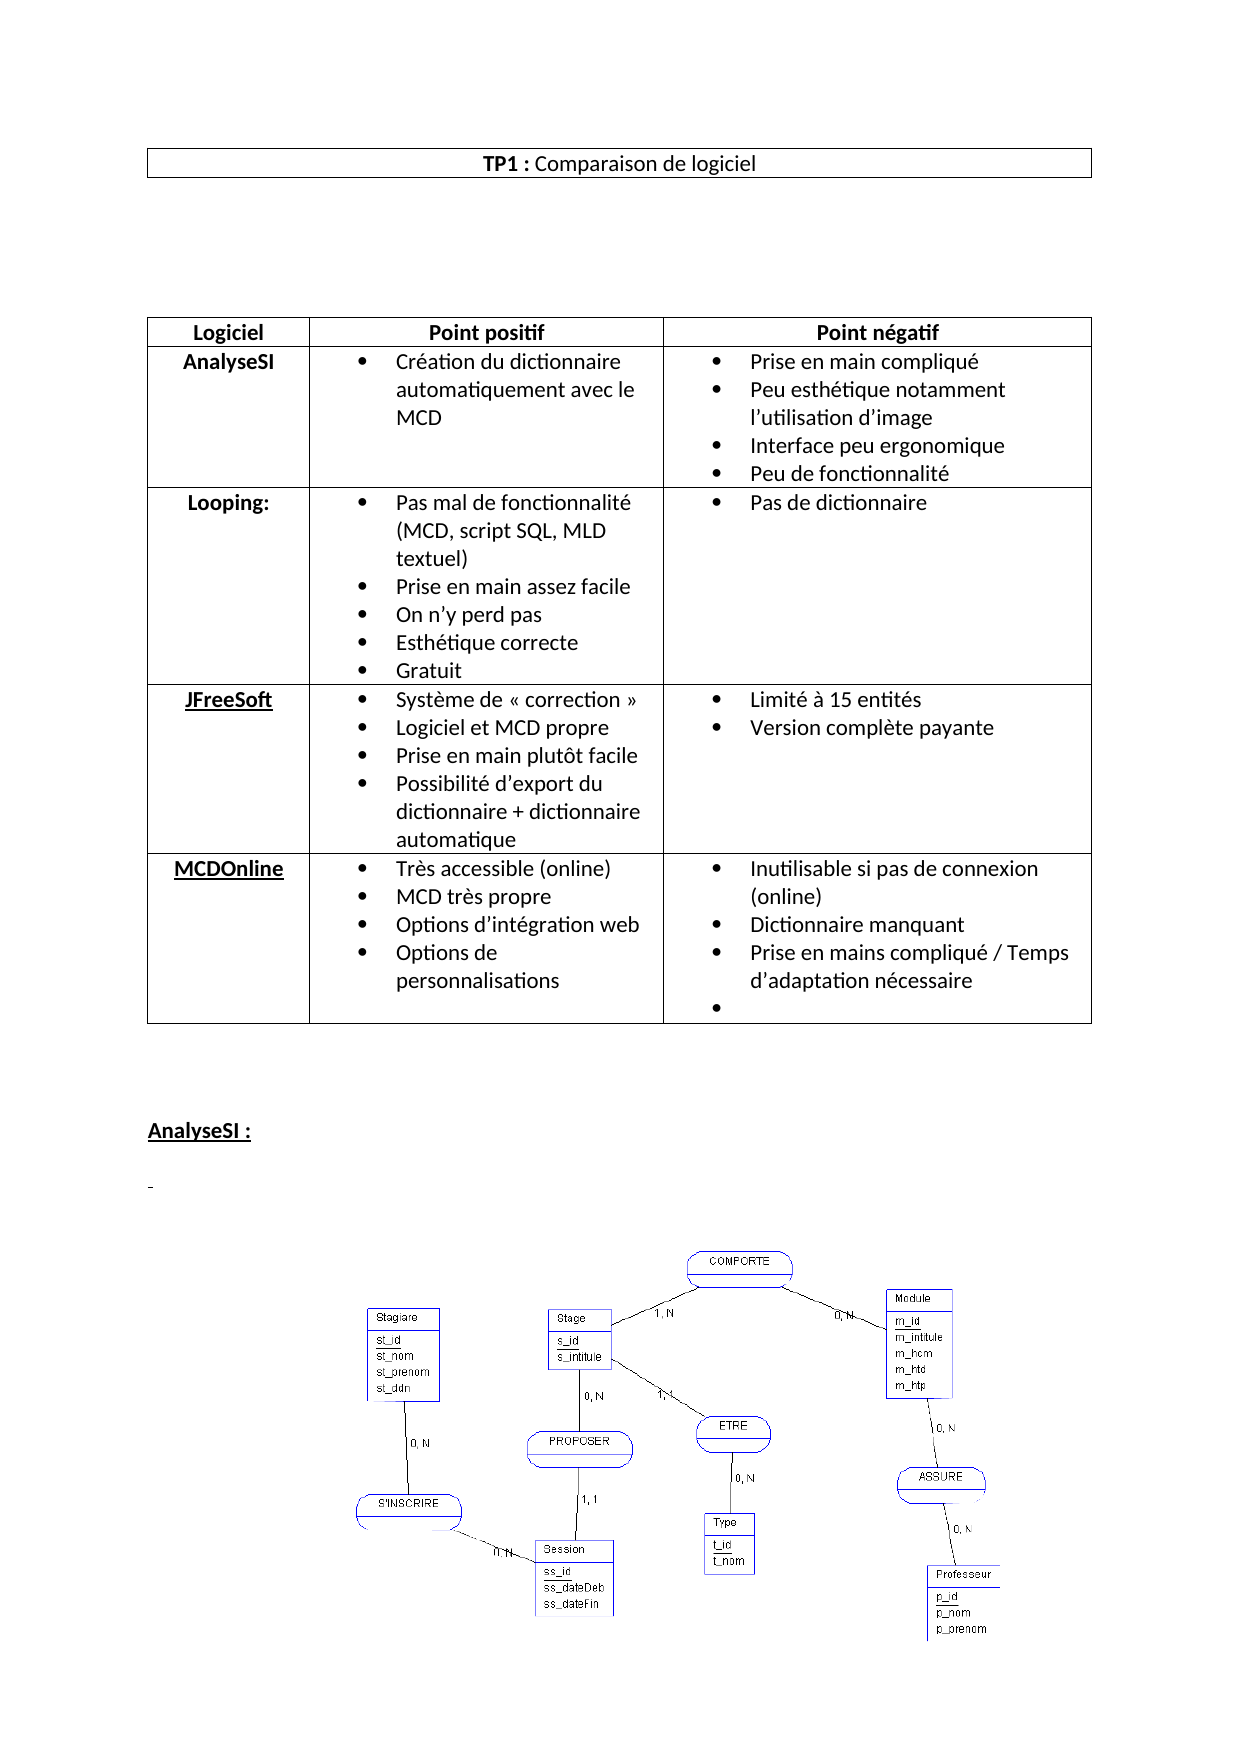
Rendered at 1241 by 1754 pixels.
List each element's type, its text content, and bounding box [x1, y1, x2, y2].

table_header Point positif [310, 318, 663, 346]
table_header TP1 : Comparaison de logiciel [148, 149, 1091, 177]
table_header Logiciel [148, 318, 309, 346]
table_cell Pas mal de fonctionnalité (MCD, script SQL, MLD textuel) Prise en main assez facile On n’y perd pas Esthétique correcte Gratuit [310, 488, 663, 684]
table_cell MCDOnline [148, 854, 309, 1022]
table_cell Prise en main compliqué Peu esthétique notamment l’utilisation d’image Interface peu ergonomique Peu de fonctionnalité [664, 347, 1091, 487]
table_cell Inutilisable si pas de connexion (online) Dictionnaire manquant Prise en mains compliqué / Temps d’adaptation nécessaire [664, 854, 1091, 1022]
table_cell Looping: [148, 488, 309, 684]
table_header Point négatif [664, 318, 1091, 346]
table_cell JFreeSoft [148, 685, 309, 853]
table_cell Très accessible (online) MCD très propre Options d’intégration web Options de personnalisations [310, 854, 663, 1022]
table_cell Pas de dictionnaire [664, 488, 1091, 684]
text AnalyseSI : [148, 1116, 1093, 1144]
table_cell Création du dictionnaire automatiquement avec le MCD [310, 347, 663, 487]
table_cell Limité à 15 entités Version complète payante [664, 685, 1091, 853]
table_cell AnalyseSI [148, 347, 309, 487]
table_cell Système de « correction » Logiciel et MCD propre Prise en main plutôt facile Possibilité d’export du dictionnaire + dictionnaire automatique [310, 685, 663, 853]
